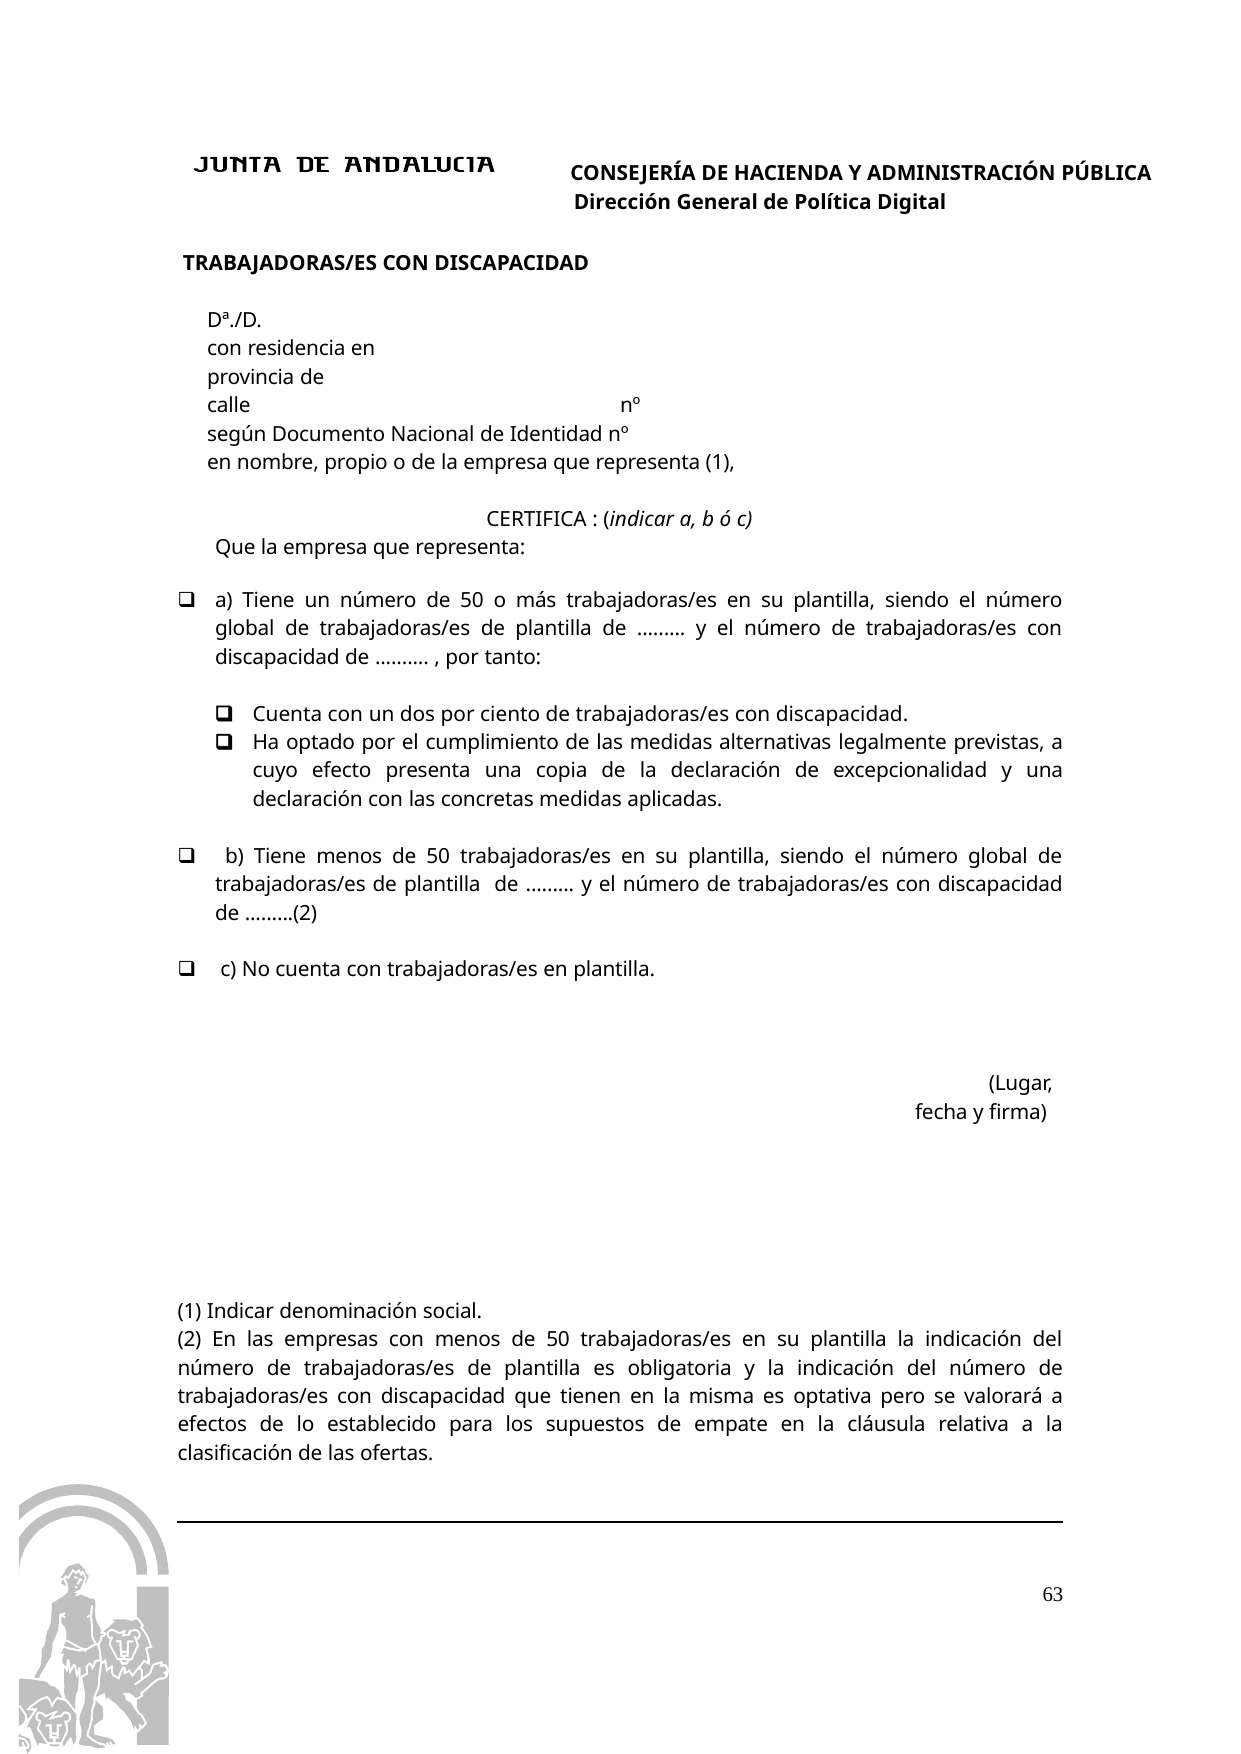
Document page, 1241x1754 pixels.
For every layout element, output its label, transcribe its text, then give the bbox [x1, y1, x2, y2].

text Dª./D. [207, 305, 1137, 333]
text (2) En las empresas con menos de 50 trabajadoras/es en su plantilla la indicación del número de trabajadoras/es de plantilla es obligatoria y la indicación del número de trabajadoras/es con discapacidad que tienen en la misma es optativa pero se valorará a efectos de lo establecido para los supuestos de empate en la cláusula relativa a la clasificación de las ofertas. [177, 1324, 1063, 1466]
list Cuenta con un dos por ciento de trabajadoras/es con discapacidad. [215, 699, 1063, 727]
text calle nº [207, 390, 1137, 419]
list Ha optado por el cumplimiento de las medidas alternativas legalmente previstas, a cuyo efecto presenta una copia de la declaración de excepcionalidad y una declaración con las concretas medidas aplicadas. [215, 727, 1063, 812]
list b) Tiene menos de 50 trabajadoras/es en su plantilla, siendo el número global de trabajadoras/es de plantilla de ......... y el número de trabajadoras/es con discapacidad de .........(2) [177, 841, 1063, 926]
subtitle TRABAJADORAS/ES CON DISCAPACIDAD [177, 248, 1063, 276]
text con residencia en [207, 333, 1137, 362]
text (1) Indicar denominación social. [177, 1296, 1063, 1324]
list a) Tiene un número de 50 o más trabajadoras/es en su plantilla, siendo el número global de trabajadoras/es de plantilla de ......... y el número de trabajadoras/es con discapacidad de .......... , por tanto: [177, 585, 1063, 670]
list c) No cuenta con trabajadoras/es en plantilla. [177, 954, 1063, 983]
text en nombre, propio o de la empresa que representa (1), [207, 447, 1137, 476]
text según Documento Nacional de Identidad nº [207, 419, 1137, 447]
text provincia de [207, 362, 1137, 390]
text Que la empresa que representa: [177, 532, 1063, 561]
text CERTIFICA : (indicar a, b ó c) [177, 504, 1063, 532]
text (Lugar, fecha y firma) [915, 1068, 1063, 1125]
